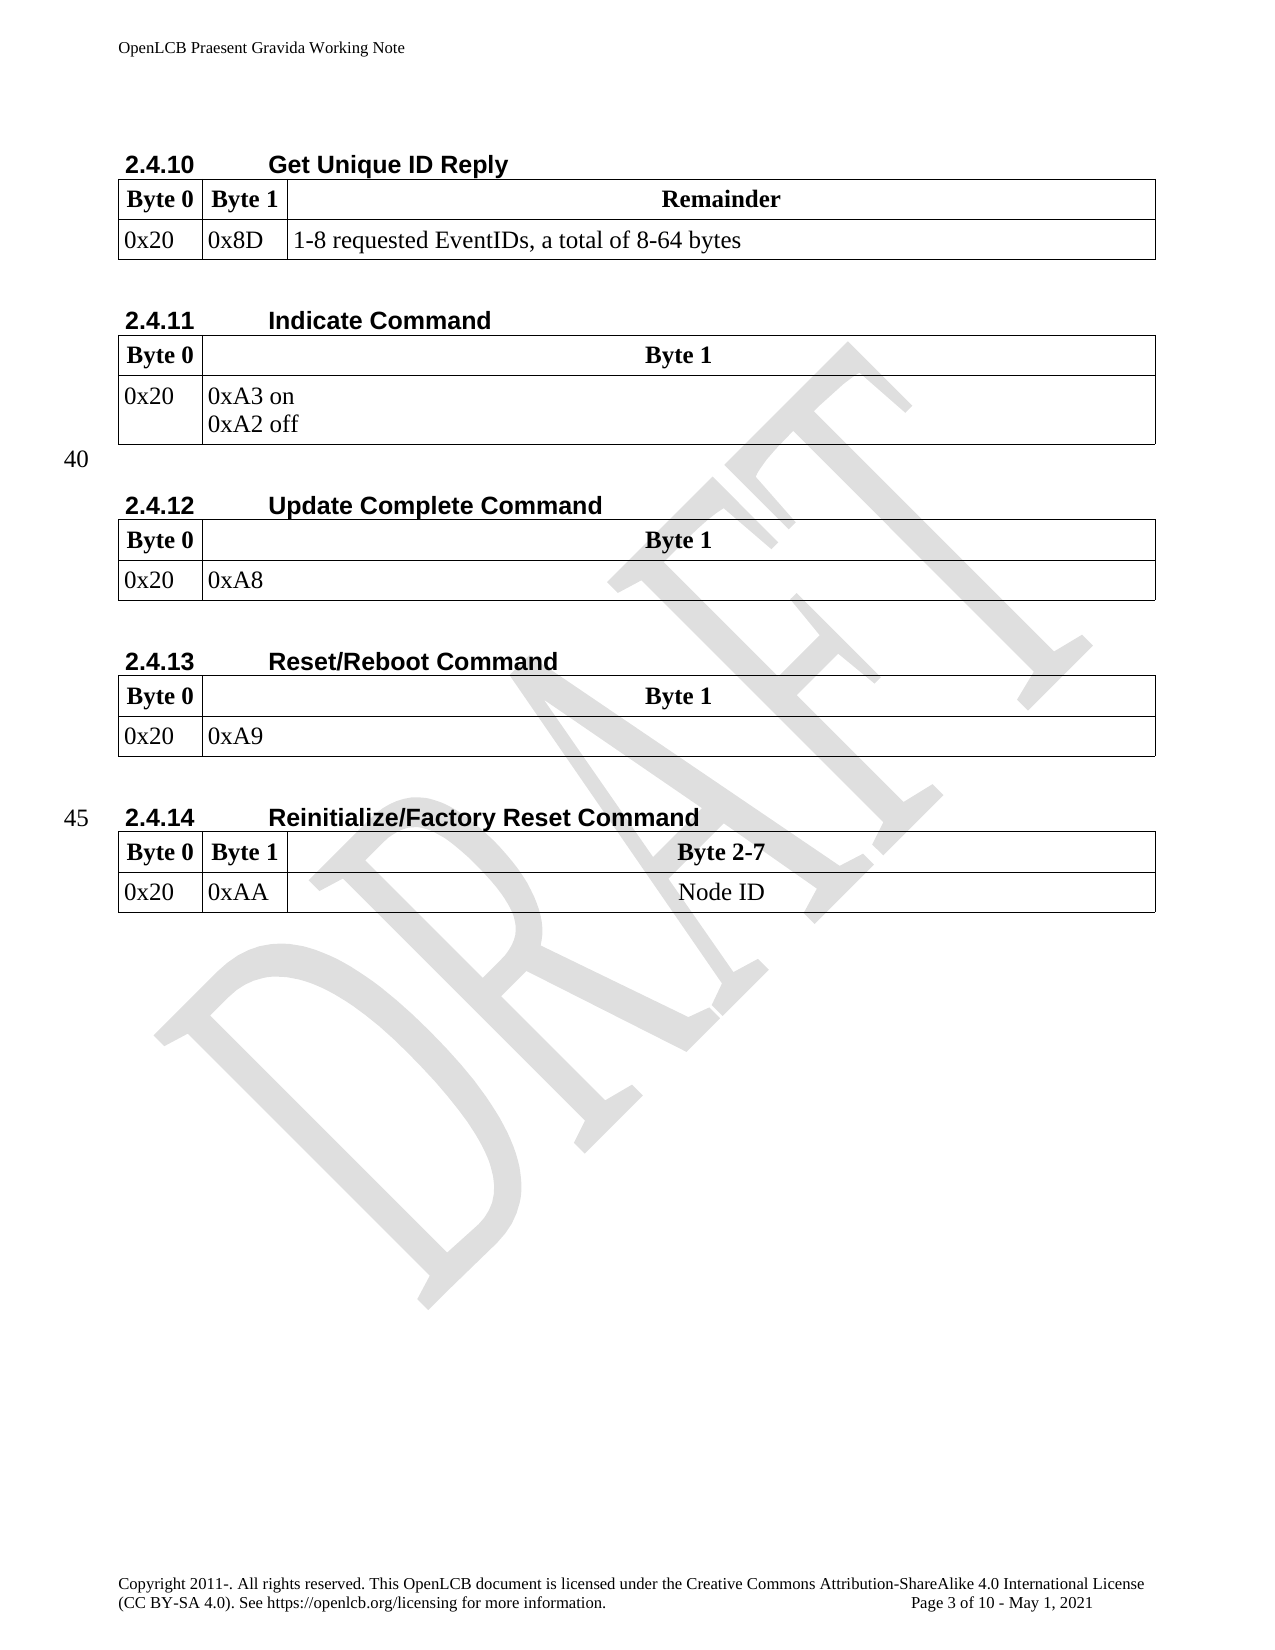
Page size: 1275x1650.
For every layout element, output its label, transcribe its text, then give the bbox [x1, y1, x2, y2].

subtitle Reinitialize/Factory Reset Command [118, 802, 392, 831]
subtitle [750, 647, 806, 675]
table_cell 0xA9 [203, 717, 564, 756]
table_cell [288, 873, 375, 912]
table_cell [828, 873, 1155, 912]
table_header Byte 0 [119, 336, 202, 375]
table_header Byte 1 [203, 336, 1155, 375]
subtitle Reinitialize/Factory Reset Command [909, 802, 1157, 831]
table_cell [622, 717, 816, 756]
table_header [203, 676, 536, 716]
table_header [637, 832, 677, 856]
table_header [547, 703, 566, 716]
table_cell 0x20 [119, 561, 202, 600]
table_cell [665, 561, 961, 600]
table_header [798, 676, 1155, 716]
subtitle [729, 491, 777, 519]
table_header Byte 0 [119, 520, 202, 560]
table_header Byte 2-7 [677, 832, 791, 872]
subtitle Get Unique ID Reply [118, 150, 1157, 179]
subtitle Reset/Reboot Command [118, 647, 735, 675]
subtitle Reinitialize/Factory Reset Command [443, 802, 616, 831]
table_header Byte 1 [562, 676, 776, 716]
table_cell 0x20 [119, 873, 202, 912]
subtitle [818, 655, 862, 675]
table_cell 0xA8 [203, 561, 660, 600]
subtitle [1065, 647, 1157, 675]
table_cell [379, 873, 511, 912]
table_header Byte 1 [203, 832, 287, 872]
table_header Byte 1 [924, 520, 1155, 560]
table_header Byte 1 [203, 520, 668, 560]
table_cell 0x20 [119, 717, 202, 756]
subtitle Update Complete Command [118, 491, 697, 519]
subtitle Reinitialize/Factory Reset Command [748, 802, 882, 831]
table_header Byte 0 [119, 832, 202, 872]
table_cell 0x20 [119, 376, 202, 444]
table_header [366, 832, 482, 872]
table_header Byte 1 [667, 520, 921, 560]
table_cell 0xAA [203, 873, 287, 912]
table_header Byte 0 [119, 180, 202, 219]
table_cell [815, 376, 1155, 444]
subtitle Indicate Command [118, 306, 1157, 335]
subtitle [770, 491, 880, 519]
table_cell 0x20 [119, 220, 202, 259]
table_cell [820, 717, 1155, 756]
table_cell Node ID [670, 873, 816, 912]
table_header Byte 1 [203, 180, 287, 219]
table_header [792, 832, 1155, 872]
subtitle [895, 491, 1157, 519]
table_header [288, 832, 355, 872]
table_cell [557, 717, 624, 756]
table_header [486, 832, 644, 872]
table_header Byte 0 [119, 676, 202, 716]
table_header Remainder [288, 180, 1155, 219]
table_cell [522, 873, 672, 912]
table_cell [965, 561, 1155, 600]
subtitle Reinitialize/Factory Reset Command [616, 802, 701, 831]
table_cell 0x8D [203, 220, 287, 259]
table_cell 0xA3 on 0xA2 off [203, 376, 812, 444]
table_cell 1-8 requested EventIDs, a total of 8-64 bytes [288, 220, 1155, 259]
subtitle [852, 647, 1033, 675]
